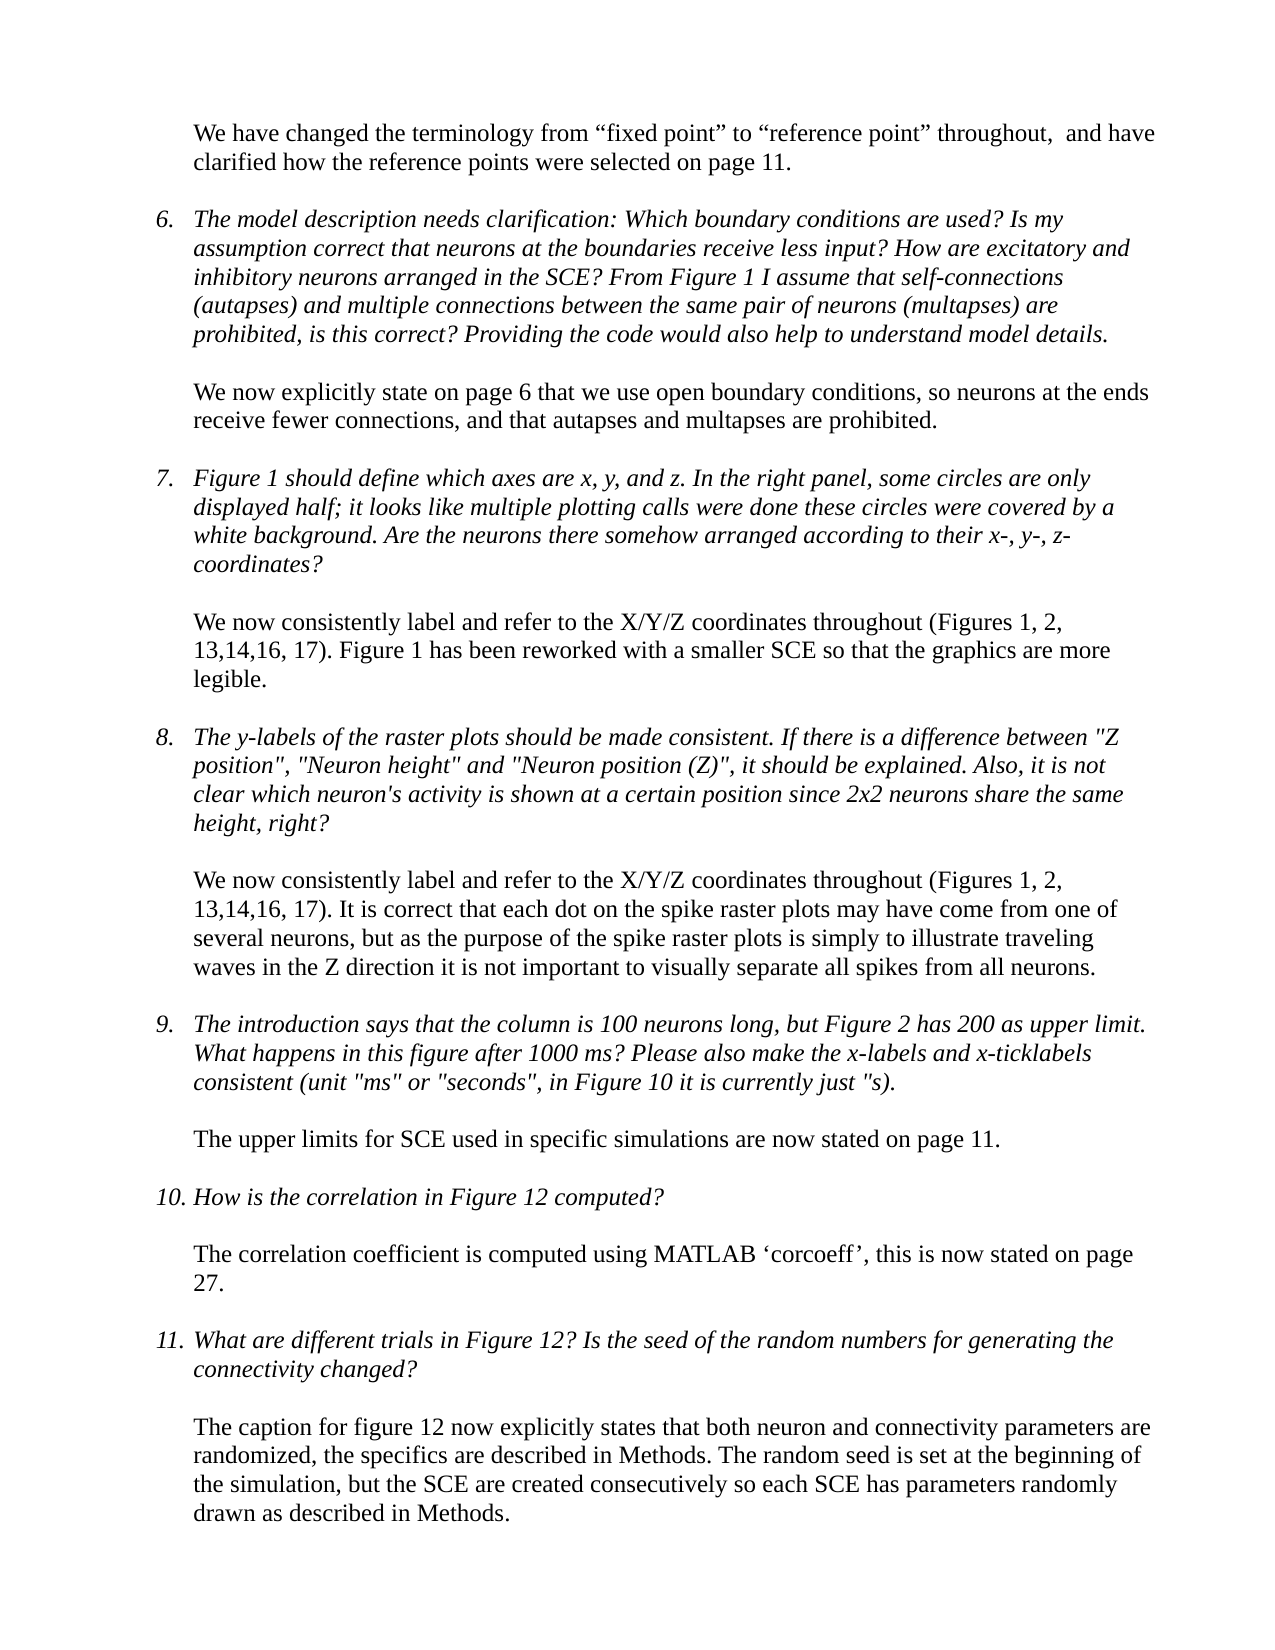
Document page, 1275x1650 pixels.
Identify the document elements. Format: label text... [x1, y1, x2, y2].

list The y-labels of the raster plots should be made consistent. If there is a difference between "Z position", "Neuron height" and "Neuron position (Z)", it should be explained. Also, it is not clear which neuron's activity is shown at a certain position since 2x2 neurons share the same height, right? [156, 722, 1157, 837]
list What are different trials in Figure 12? Is the seed of the random numbers for generating the connectivity changed? [156, 1326, 1157, 1383]
list The introduction says that the column is 100 neurons long, but Figure 2 has 200 as upper limit. What happens in this figure after 1000 ms? Please also make the x-labels and x-ticklabels consistent (unit "ms" or "seconds", in Figure 10 it is currently just "s). [156, 1009, 1157, 1096]
list The model description needs clarification: Which boundary conditions are used? Is my assumption correct that neurons at the boundaries receive less input? How are excitatory and inhibitory neurons arranged in the SCE? From Figure 1 I assume that self-connections (autapses) and multiple connections between the same pair of neurons (multapses) are prohibited, is this correct? Providing the code would also help to understand model details. [156, 204, 1157, 348]
list Figure 1 should define which axes are x, y, and z. In the right panel, some circles are only displayed half; it looks like multiple plotting calls were done these circles were covered by a white background. Are the neurons there somehow arranged according to their x-, y-, z-coordinates? [156, 463, 1157, 578]
text We now explicitly state on page 6 that we use open boundary conditions, so neurons at the ends receive fewer connections, and that autapses and multapses are prohibited. [193, 377, 1157, 434]
text We now consistently label and refer to the X/Y/Z coordinates throughout (Figures 1, 2, 13,14,16, 17). It is correct that each dot on the spike raster plots may have come from one of several neurons, but as the purpose of the spike raster plots is simply to illustrate traveling waves in the Z direction it is not important to visually separate all spikes from all neurons. [193, 866, 1157, 981]
text We have changed the terminology from “fixed point” to “reference point” throughout, and have clarified how the reference points were selected on page 11. [193, 118, 1157, 176]
text The correlation coefficient is computed using MATLAB ‘corcoeff’, this is now stated on page 27. [193, 1239, 1157, 1297]
text The upper limits for SCE used in specific simulations are now stated on page 11. [193, 1124, 1157, 1153]
text The caption for figure 12 now explicitly states that both neuron and connectivity parameters are randomized, the specifics are described in Methods. The random seed is set at the beginning of the simulation, but the SCE are created consecutively so each SCE has parameters randomly drawn as described in Methods. [193, 1412, 1157, 1527]
list How is the correlation in Figure 12 computed? [156, 1182, 1157, 1211]
text We now consistently label and refer to the X/Y/Z coordinates throughout (Figures 1, 2, 13,14,16, 17). Figure 1 has been reworked with a smaller SCE so that the graphics are more legible. [193, 607, 1157, 693]
